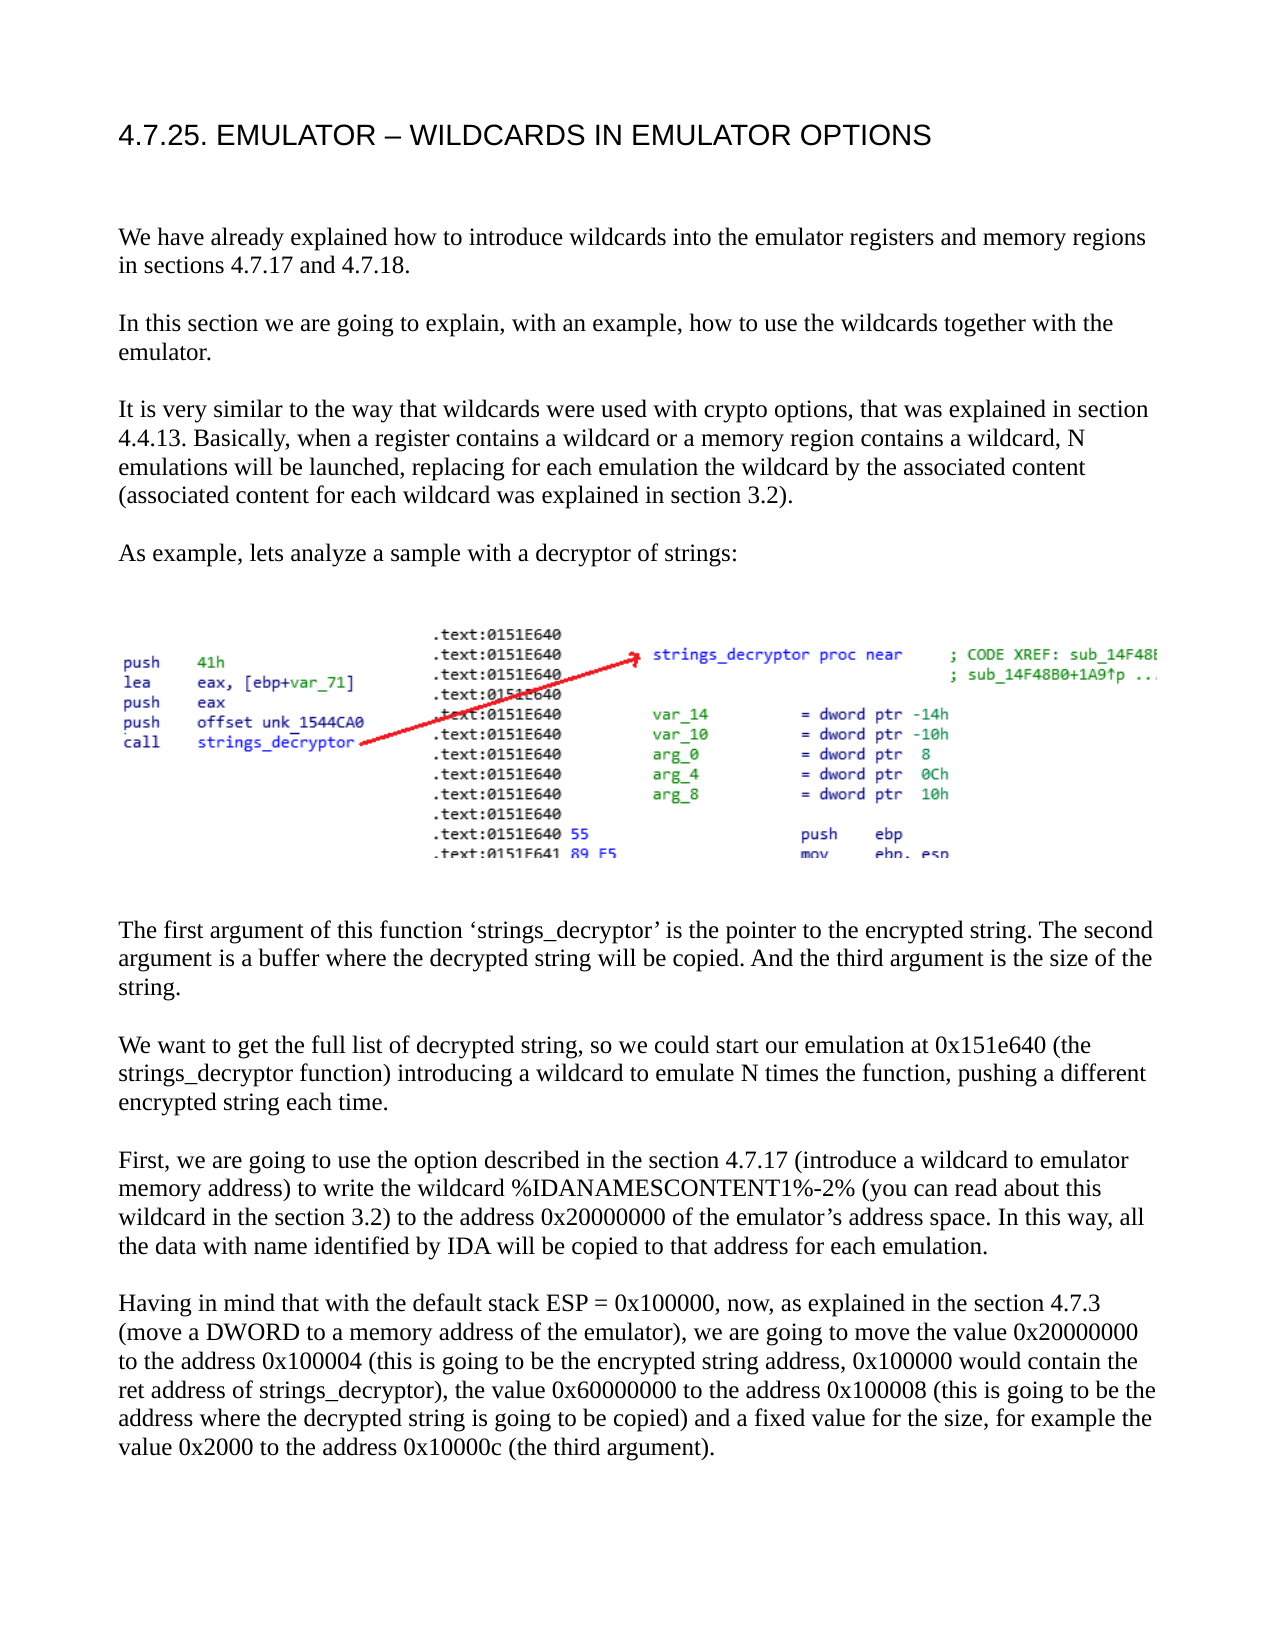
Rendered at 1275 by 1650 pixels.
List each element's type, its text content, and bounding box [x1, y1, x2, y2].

text First, we are going to use the option described in the section 4.7.17 (introduce a wildcard to emulator memory address) to write the wildcard %IDANAMESCONTENT1%-2% (you can read about this wildcard in the section 3.2) to the address 0x20000000 of the emulator’s address space. In this way, all the data with name identified by IDA will be copied to that address for each emulation. [118, 1145, 1157, 1260]
text We have already explained how to introduce wildcards into the emulator registers and memory regions in sections 4.7.17 and 4.7.18. [118, 222, 1157, 279]
text Having in mind that with the default stack ESP = 0x100000, now, as explained in the section 4.7.3 (move a DWORD to a memory address of the emulator), we are going to move the value 0x20000000 to the address 0x100004 (this is going to be the encrypted string address, 0x100000 would contain the ret address of strings_decryptor), the value 0x60000000 to the address 0x100008 (this is going to be the address where the decrypted string is going to be copied) and a fixed value for the size, for example the value 0x2000 to the address 0x10000c (the third argument). [118, 1288, 1157, 1461]
text It is very similar to the way that wildcards were used with crypto options, that was explained in section 4.4.13. Basically, when a register contains a wildcard or a memory region contains a wildcard, N emulations will be launched, replacing for each emulation the wildcard by the associated content (associated content for each wildcard was explained in section 3.2). [118, 394, 1157, 509]
text As example, lets analyze a sample with a decryptor of strings: [118, 538, 1157, 567]
text We want to get the full list of decrypted string, so we could start our emulation at 0x151e640 (the strings_decryptor function) introducing a wildcard to emulate N times the function, pushing a different encrypted string each time. [118, 1030, 1157, 1116]
text The first argument of this function ‘strings_decryptor’ is the pointer to the encrypted string. The second argument is a buffer where the decrypted string will be copied. And the third argument is the size of the string. [118, 915, 1157, 1001]
text In this section we are going to explain, with an example, how to use the wildcards together with the emulator. [118, 308, 1157, 366]
subtitle 4.7.25. EMULATOR – WILDCARDS IN EMULATOR OPTIONS [118, 118, 1157, 152]
picture [118, 624, 1157, 858]
